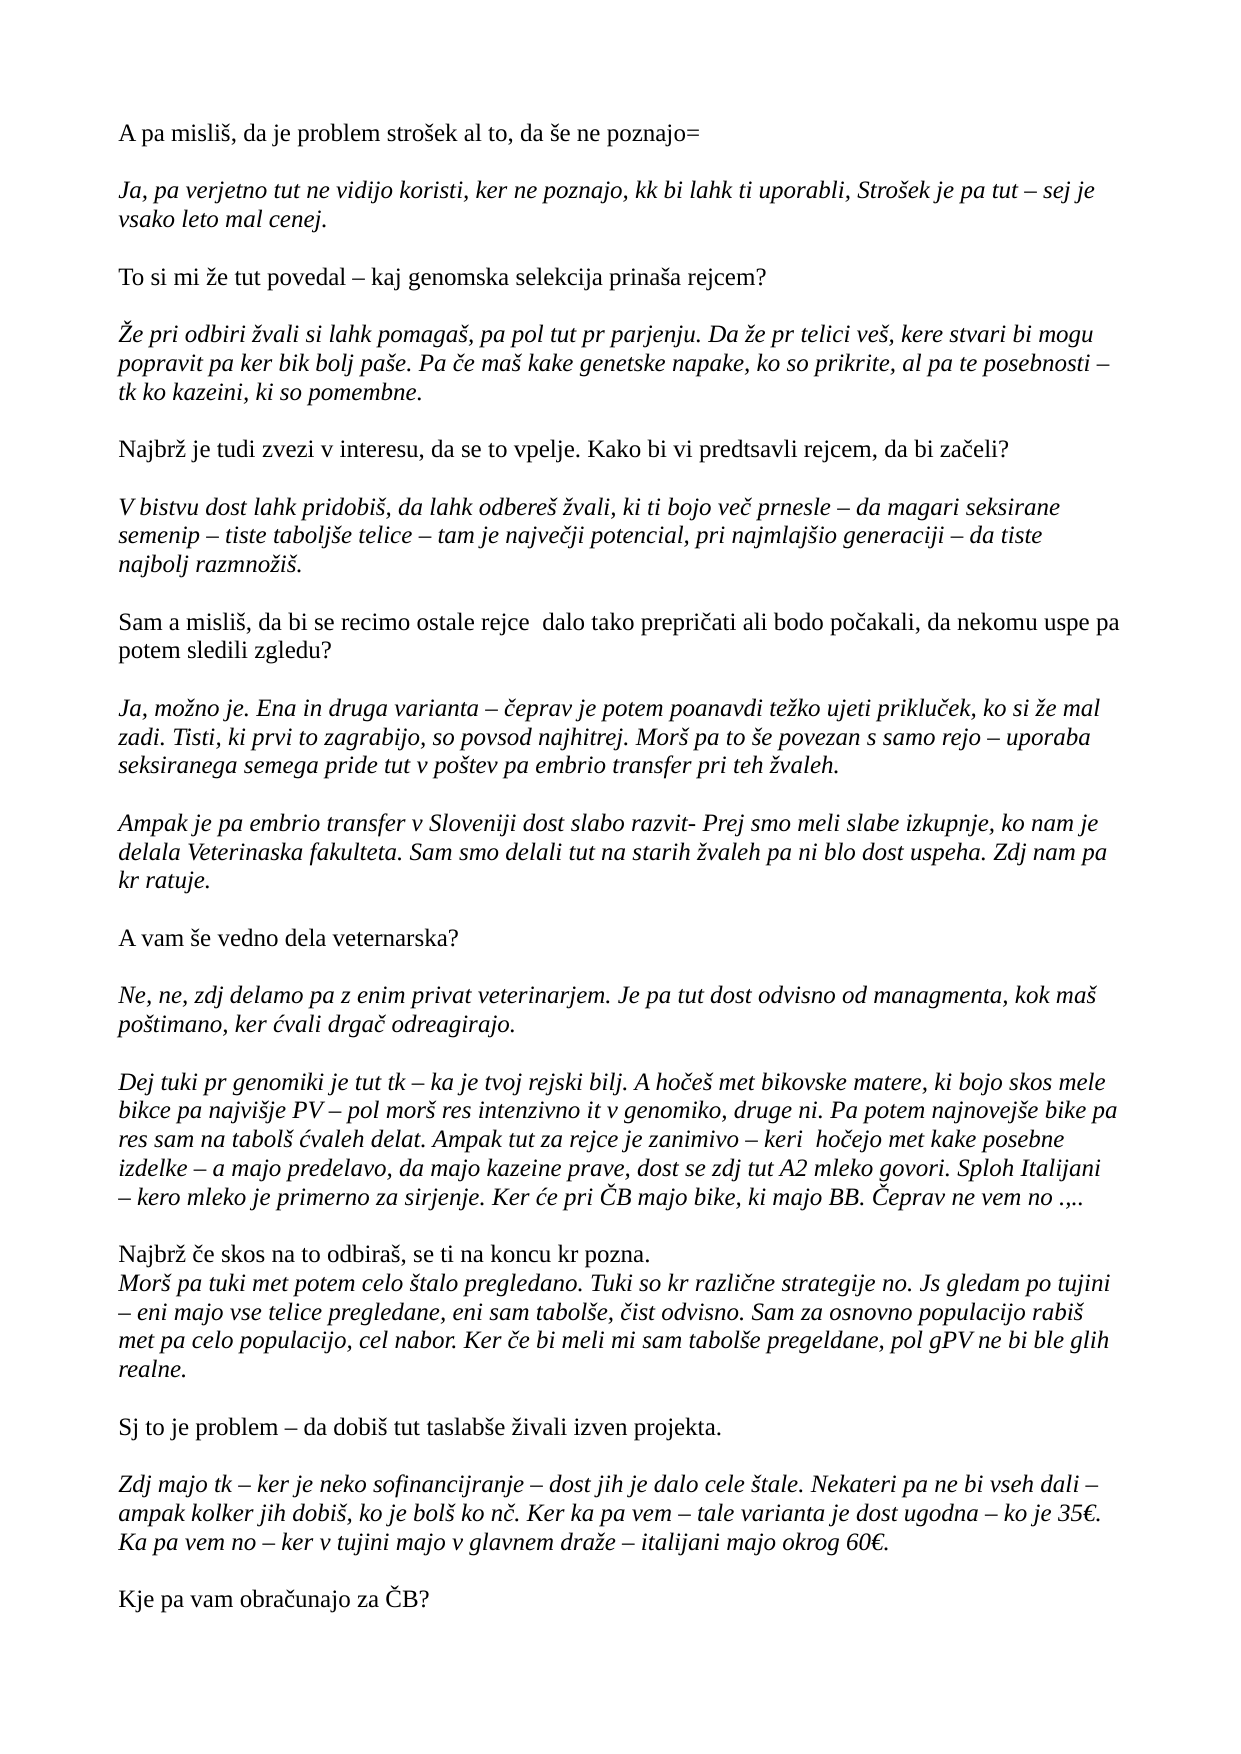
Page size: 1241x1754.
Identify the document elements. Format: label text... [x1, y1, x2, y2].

text A pa misliš, da je problem strošek al to, da še ne poznajo= [118, 118, 1122, 147]
text Ja, možno je. Ena in druga varianta – čeprav je potem poanavdi težko ujeti prikluček, ko si že mal zadi. Tisti, ki prvi to zagrabijo, so povsod najhitrej. Morš pa to še povezan s samo rejo – uporaba seksiranega semega pride tut v poštev pa embrio transfer pri teh žvaleh. [118, 693, 1122, 779]
text Sj to je problem – da dobiš tut taslabše živali izven projekta. [118, 1412, 1122, 1441]
text Kje pa vam obračunajo za ČB? [118, 1584, 1122, 1613]
text Najbrž če skos na to odbiraš, se ti na koncu kr pozna. [118, 1239, 1122, 1268]
text Ne, ne, zdj delamo pa z enim privat veterinarjem. Je pa tut dost odvisno od managmenta, kok maš poštimano, ker ćvali drgač odreagirajo. [118, 981, 1122, 1038]
text Morš pa tuki met potem celo štalo pregledano. Tuki so kr različne strategije no. Js gledam po tujini – eni majo vse telice pregledane, eni sam tabolše, čist odvisno. Sam za osnovno populacijo rabiš met pa celo populacijo, cel nabor. Ker če bi meli mi sam tabolše pregeldane, pol gPV ne bi ble glih realne. [118, 1268, 1122, 1383]
text Sam a misliš, da bi se recimo ostale rejce dalo tako prepričati ali bodo počakali, da nekomu uspe pa potem sledili zgledu? [118, 607, 1122, 664]
text V bistvu dost lahk pridobiš, da lahk odbereš žvali, ki ti bojo več prnesle – da magari seksirane semenip – tiste taboljše telice – tam je največji potencial, pri najmlajšio generaciji – da tiste najbolj razmnožiš. [118, 492, 1122, 578]
text Najbrž je tudi zvezi v interesu, da se to vpelje. Kako bi vi predtsavli rejcem, da bi začeli? [118, 434, 1122, 463]
text Ja, pa verjetno tut ne vidijo koristi, ker ne poznajo, kk bi lahk ti uporabli, Strošek je pa tut – sej je vsako leto mal cenej. [118, 176, 1122, 233]
text To si mi že tut povedal – kaj genomska selekcija prinaša rejcem? [118, 262, 1122, 291]
text A vam še vedno dela veternarska? [118, 923, 1122, 952]
text Dej tuki pr genomiki je tut tk – ka je tvoj rejski bilj. A hočeš met bikovske matere, ki bojo skos mele bikce pa najvišje PV – pol morš res intenzivno it v genomiko, druge ni. Pa potem najnovejše bike pa res sam na tabolš ćvaleh delat. Ampak tut za rejce je zanimivo – keri hočejo met kake posebne izdelke – a majo predelavo, da majo kazeine prave, dost se zdj tut A2 mleko govori. Sploh Italijani – kero mleko je primerno za sirjenje. Ker će pri ČB majo bike, ki majo BB. Čeprav ne vem no .,.. [118, 1067, 1122, 1211]
text Ampak je pa embrio transfer v Sloveniji dost slabo razvit- Prej smo meli slabe izkupnje, ko nam je delala Veterinaska fakulteta. Sam smo delali tut na starih žvaleh pa ni blo dost uspeha. Zdj nam pa kr ratuje. [118, 808, 1122, 894]
text Zdj majo tk – ker je neko sofinancijranje – dost jih je dalo cele štale. Nekateri pa ne bi vseh dali – ampak kolker jih dobiš, ko je bolš ko nč. Ker ka pa vem – tale varianta je dost ugodna – ko je 35€. Ka pa vem no – ker v tujini majo v glavnem draže – italijani majo okrog 60€. [118, 1469, 1122, 1556]
text Že pri odbiri žvali si lahk pomagaš, pa pol tut pr parjenju. Da že pr telici veš, kere stvari bi mogu popravit pa ker bik bolj paše. Pa če maš kake genetske napake, ko so prikrite, al pa te posebnosti – tk ko kazeini, ki so pomembne. [118, 319, 1122, 406]
